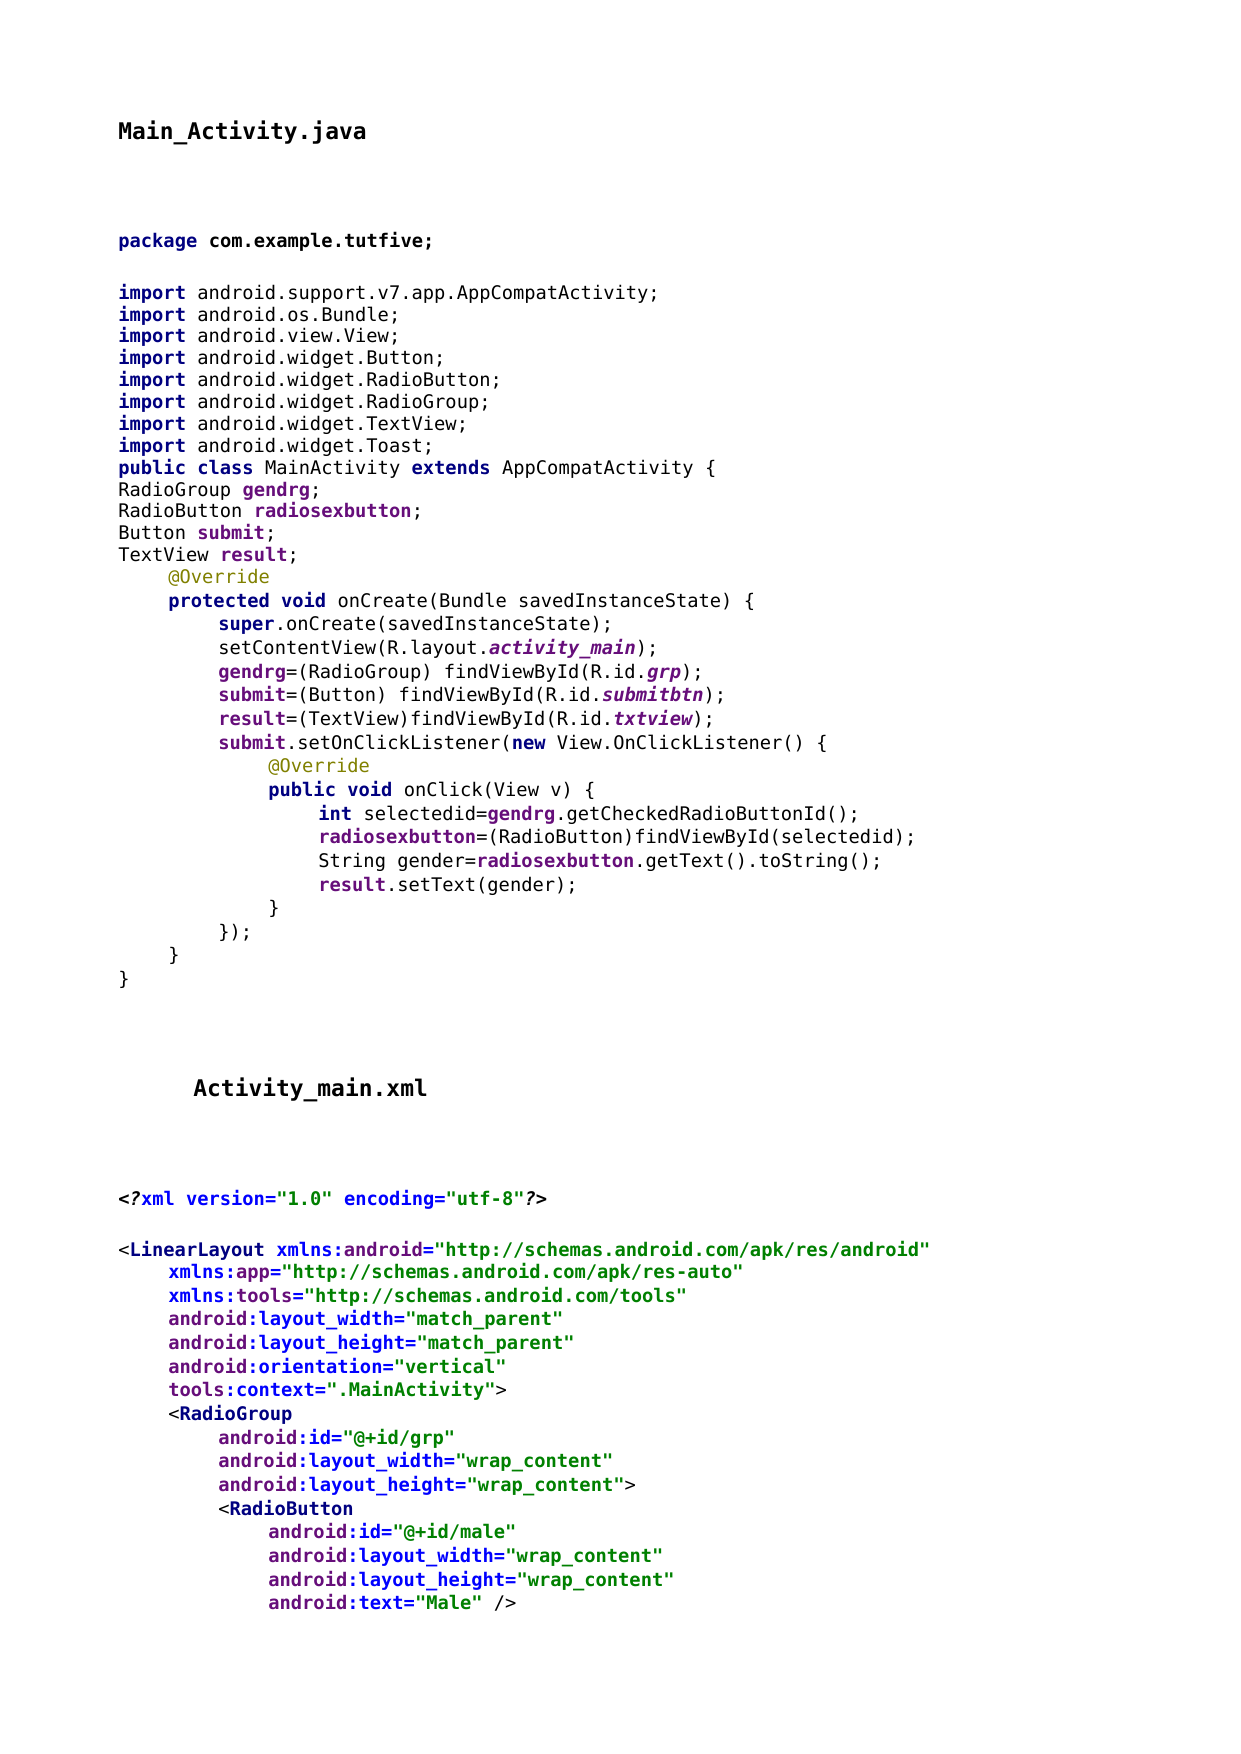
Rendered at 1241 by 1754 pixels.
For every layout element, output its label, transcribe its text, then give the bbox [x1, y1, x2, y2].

text TextView result; [118, 544, 1122, 566]
text android:layout_width="match_parent" [118, 1308, 1122, 1332]
text android:orientation="vertical" [118, 1356, 1122, 1379]
text RadioButton radiosexbutton; [118, 501, 1122, 522]
text public void onClick(View v) { [118, 779, 1122, 803]
text import android.widget.Button; [118, 347, 1122, 369]
text submit.setOnClickListener(new View.OnClickListener() { [118, 732, 1122, 755]
text android:layout_width="wrap_content" [118, 1545, 1122, 1568]
text int selectedid=gendrg.getCheckedRadioButtonId(); [118, 803, 1122, 826]
text }); [118, 921, 1122, 944]
text <RadioButton [118, 1498, 1122, 1521]
text import android.widget.Toast; [118, 435, 1122, 457]
text android:layout_height="wrap_content"> [118, 1474, 1122, 1498]
text import android.support.v7.app.AppCompatActivity; [118, 282, 1122, 304]
text } [118, 897, 1122, 921]
text android:layout_width="wrap_content" [118, 1450, 1122, 1474]
text @Override [118, 566, 1122, 590]
text import android.widget.TextView; [118, 413, 1122, 435]
text setContentView(R.layout.activity_main); [118, 637, 1122, 661]
text @Override [118, 755, 1122, 779]
text submit=(Button) findViewById(R.id.submitbtn); [118, 684, 1122, 708]
text xmlns:tools="http://schemas.android.com/tools" [118, 1285, 1122, 1308]
text Button submit; [118, 522, 1122, 544]
text android:id="@+id/male" [118, 1521, 1122, 1545]
text import android.os.Bundle; [118, 304, 1122, 326]
text public class MainActivity extends AppCompatActivity { [118, 457, 1122, 479]
text super.onCreate(savedInstanceState); [118, 613, 1122, 637]
text radiosexbutton=(RadioButton)findViewById(selectedid); [118, 826, 1122, 850]
text tools:context=".MainActivity"> [118, 1379, 1122, 1403]
text <RadioGroup [118, 1403, 1122, 1427]
text } [118, 944, 1122, 968]
text android:id="@+id/grp" [118, 1427, 1122, 1450]
text gendrg=(RadioGroup) findViewById(R.id.grp); [118, 661, 1122, 684]
text android:layout_height="match_parent" [118, 1332, 1122, 1356]
text android:layout_height="wrap_content" [118, 1568, 1122, 1592]
text xmlns:app="http://schemas.android.com/apk/res-auto" [118, 1261, 1122, 1285]
text } [118, 968, 1122, 990]
text package com.example.tutfive; [118, 230, 1122, 252]
text Main_Activity.java [118, 118, 1122, 145]
text <LinearLayout xmlns:android="http://schemas.android.com/apk/res/android" [118, 1239, 1122, 1261]
list Activity_main.xml [193, 1076, 1122, 1102]
text String gender=radiosexbutton.getText().toString(); [118, 850, 1122, 873]
text RadioGroup gendrg; [118, 479, 1122, 501]
text protected void onCreate(Bundle savedInstanceState) { [118, 590, 1122, 613]
text import android.view.View; [118, 326, 1122, 347]
text import android.widget.RadioButton; [118, 369, 1122, 391]
text <?xml version="1.0" encoding="utf-8"?> [118, 1188, 1122, 1210]
text result=(TextView)findViewById(R.id.txtview); [118, 708, 1122, 732]
text import android.widget.RadioGroup; [118, 391, 1122, 413]
text android:text="Male" /> [118, 1592, 1122, 1616]
text result.setText(gender); [118, 873, 1122, 897]
